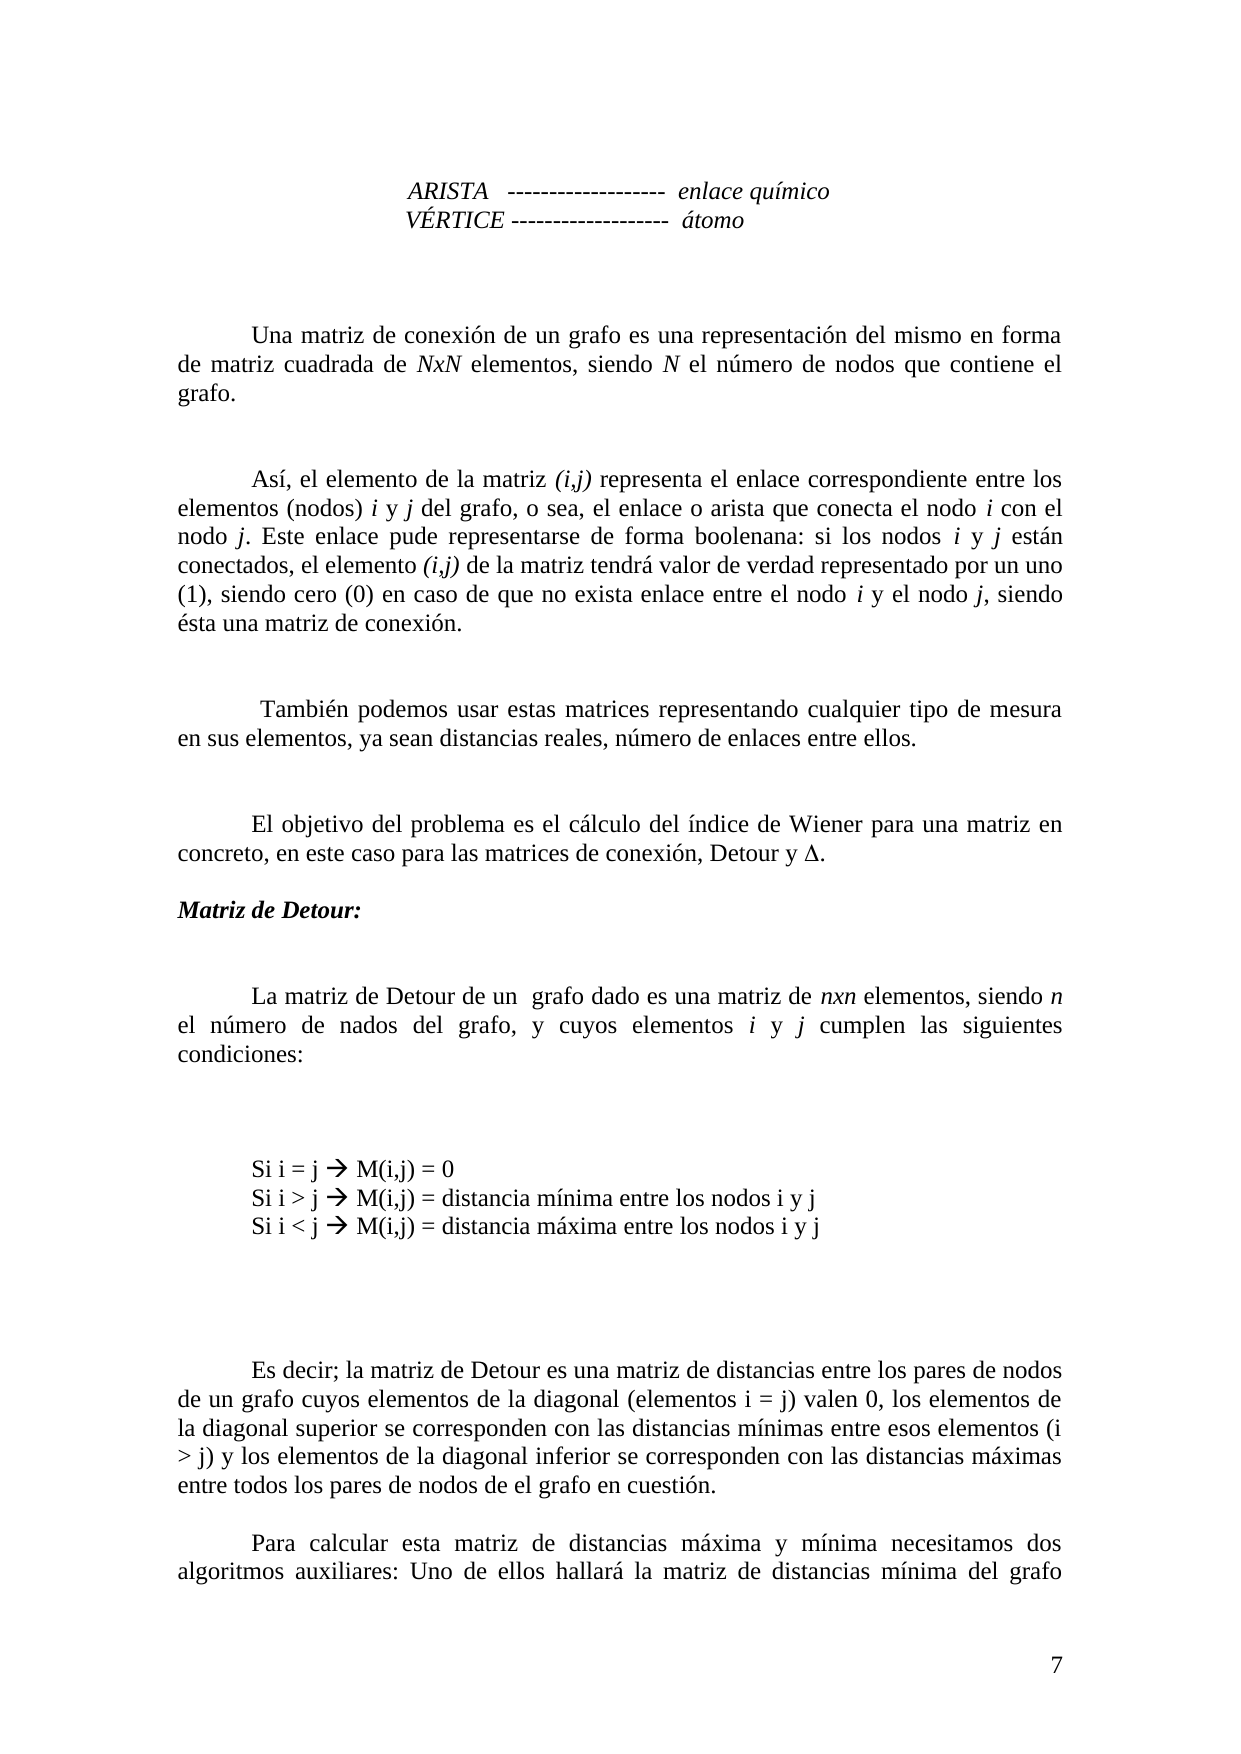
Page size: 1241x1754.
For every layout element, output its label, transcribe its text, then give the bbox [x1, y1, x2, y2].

subtitle ARISTA ------------------- enlace químico [177, 176, 1063, 205]
text Así, el elemento de la matriz (i,j) representa el enlace correspondiente entre los elementos (nodos) i y j del grafo, o sea, el enlace o arista que conecta el nodo i con el nodo j. Este enlace pude representarse de forma boolenana: si los nodos i y j están conectados, el elemento (i,j) de la matriz tendrá valor de verdad representado por un uno (1), siendo cero (0) en caso de que no exista enlace entre el nodo i y el nodo j, siendo ésta una matriz de conexión. [177, 464, 1063, 636]
text La matriz de Detour de un grafo dado es una matriz de nxn elementos, siendo n el número de nados del grafo, y cuyos elementos i y j cumplen las siguientes condiciones: [177, 981, 1063, 1068]
text También podemos usar estas matrices representando cualquier tipo de mesura en sus elementos, ya sean distancias reales, número de enlaces entre ellos. [177, 694, 1063, 751]
text Si i < j  M(i,j) = distancia máxima entre los nodos i y j [177, 1211, 1063, 1240]
text Si i > j  M(i,j) = distancia mínima entre los nodos i y j [177, 1183, 1063, 1211]
text Matriz de Detour: [177, 895, 1063, 924]
text Es decir; la matriz de Detour es una matriz de distancias entre los pares de nodos de un grafo cuyos elementos de la diagonal (elementos i = j) valen 0, los elementos de la diagonal superior se corresponden con las distancias mínimas entre esos elementos (i > j) y los elementos de la diagonal inferior se corresponden con las distancias máximas entre todos los pares de nodos de el grafo en cuestión. [177, 1355, 1063, 1499]
text Una matriz de conexión de un grafo es una representación del mismo en forma de matriz cuadrada de NxN elementos, siendo N el número de nodos que contiene el grafo. [177, 320, 1063, 406]
text Para calcular esta matriz de distancias máxima y mínima necesitamos dos algoritmos auxiliares: Uno de ellos hallará la matriz de distancias mínima del grafo [177, 1528, 1063, 1585]
subtitle VÉRTICE ------------------- átomo [177, 205, 1063, 234]
text El objetivo del problema es el cálculo del índice de Wiener para una matriz en concreto, en este caso para las matrices de conexión, Detour y . [177, 809, 1063, 866]
text Si i = j  M(i,j) = 0 [177, 1154, 1063, 1183]
